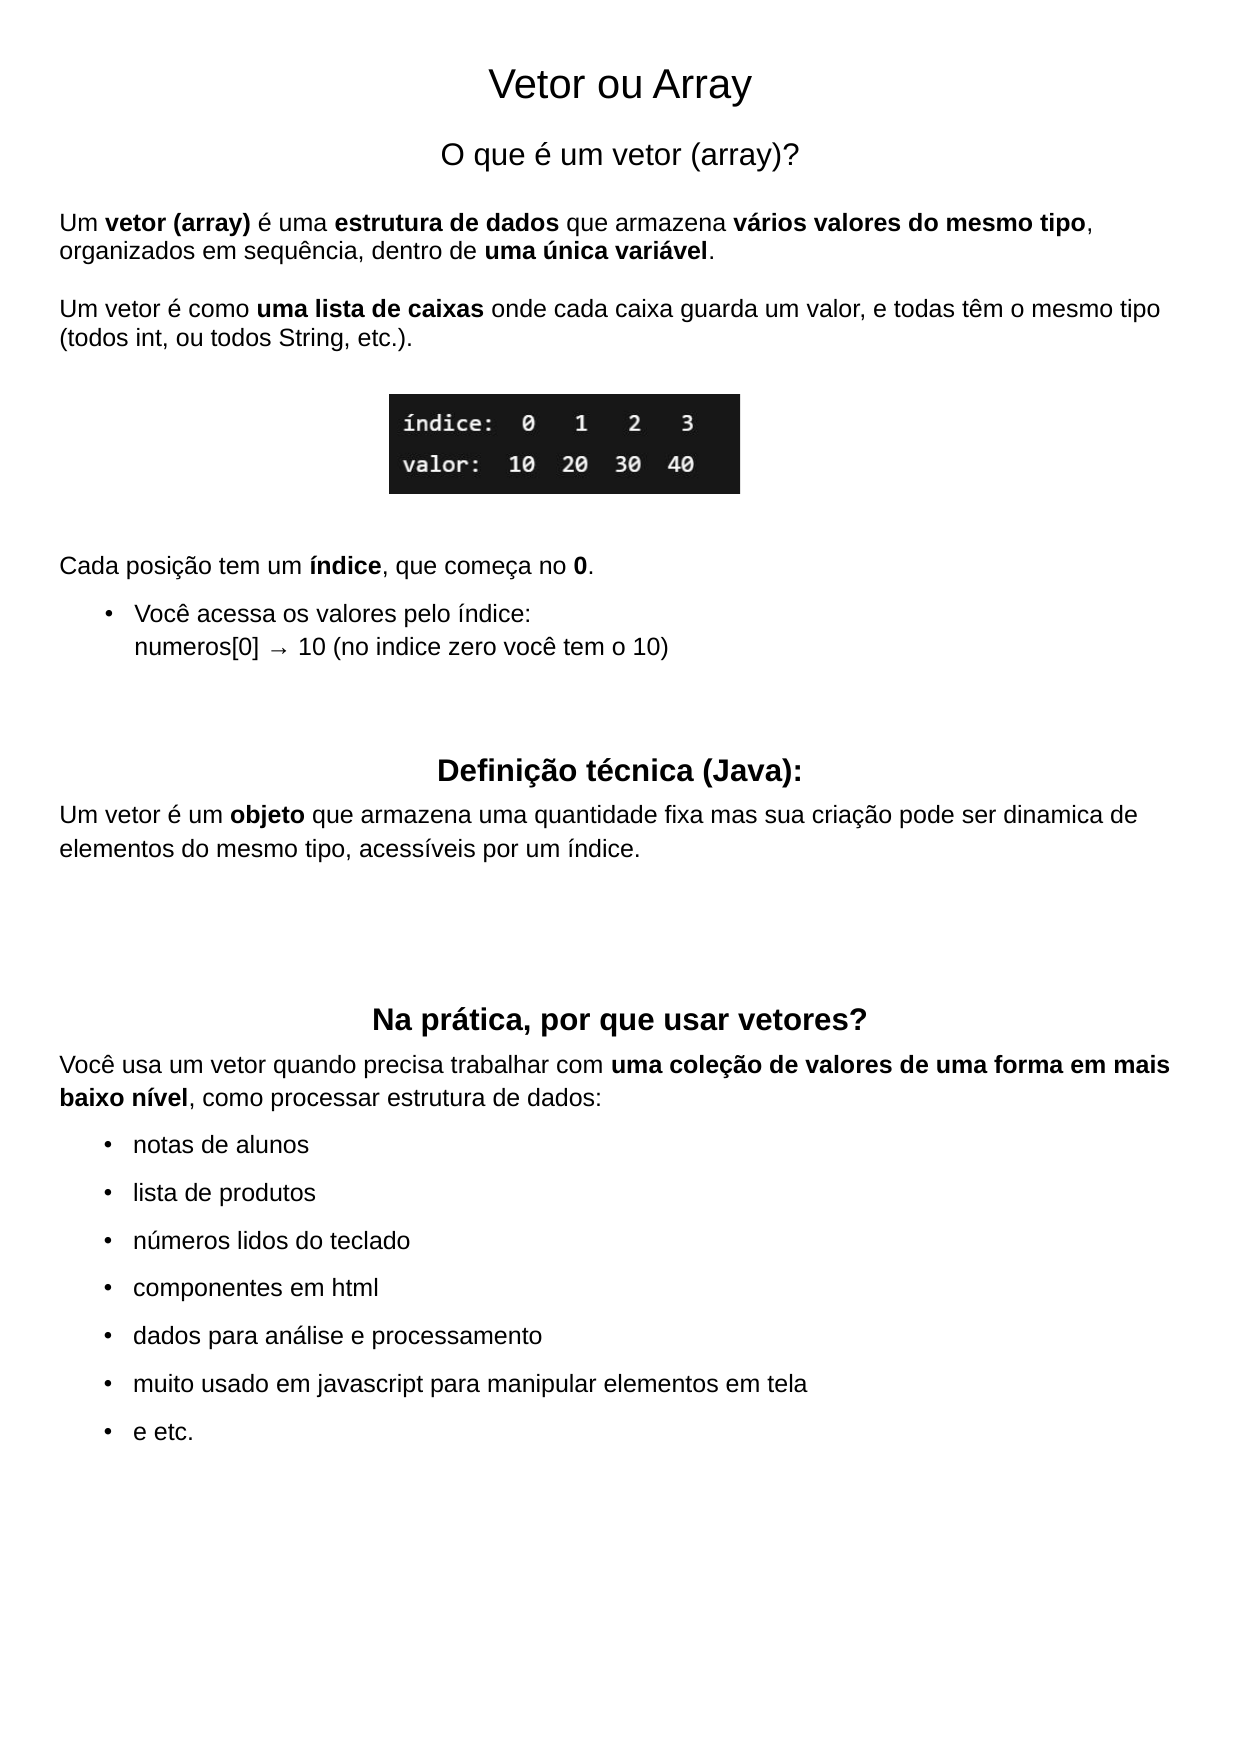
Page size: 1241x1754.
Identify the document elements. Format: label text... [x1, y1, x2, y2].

picture [389, 394, 741, 494]
text Vetor ou Array [59, 59, 1181, 107]
list dados para análise e processamento [103, 1321, 1181, 1350]
text Cada posição tem um índice, que começa no 0. [59, 551, 1181, 580]
list notas de alunos [103, 1130, 1181, 1159]
list números lidos do teclado [103, 1226, 1181, 1254]
list componentes em html [103, 1273, 1181, 1302]
list muito usado em javascript para manipular elementos em tela [103, 1369, 1181, 1398]
text Um vetor é como uma lista de caixas onde cada caixa guarda um valor, e todas têm o mesmo tipo (todos int, ou todos String, etc.). [59, 294, 1181, 351]
text Um vetor é um objeto que armazena uma quantidade fixa mas sua criação pode ser dinamica de elementos do mesmo tipo, acessíveis por um índice. [59, 801, 1181, 862]
list lista de produtos [103, 1178, 1181, 1207]
text O que é um vetor (array)? [59, 136, 1181, 172]
text Um vetor (array) é uma estrutura de dados que armazena vários valores do mesmo tipo, organizados em sequência, dentro de uma única variável. [59, 208, 1181, 265]
list e etc. [103, 1416, 1181, 1445]
list Você acessa os valores pelo índice: numeros[0] → 10 (no indice zero você tem o 10) [104, 599, 1181, 661]
subtitle Na prática, por que usar vetores? [59, 1001, 1181, 1037]
subtitle Definição técnica (Java): [59, 752, 1181, 788]
text Você usa um vetor quando precisa trabalhar com uma coleção de valores de uma forma em mais baixo nível, como processar estrutura de dados: [59, 1049, 1181, 1111]
